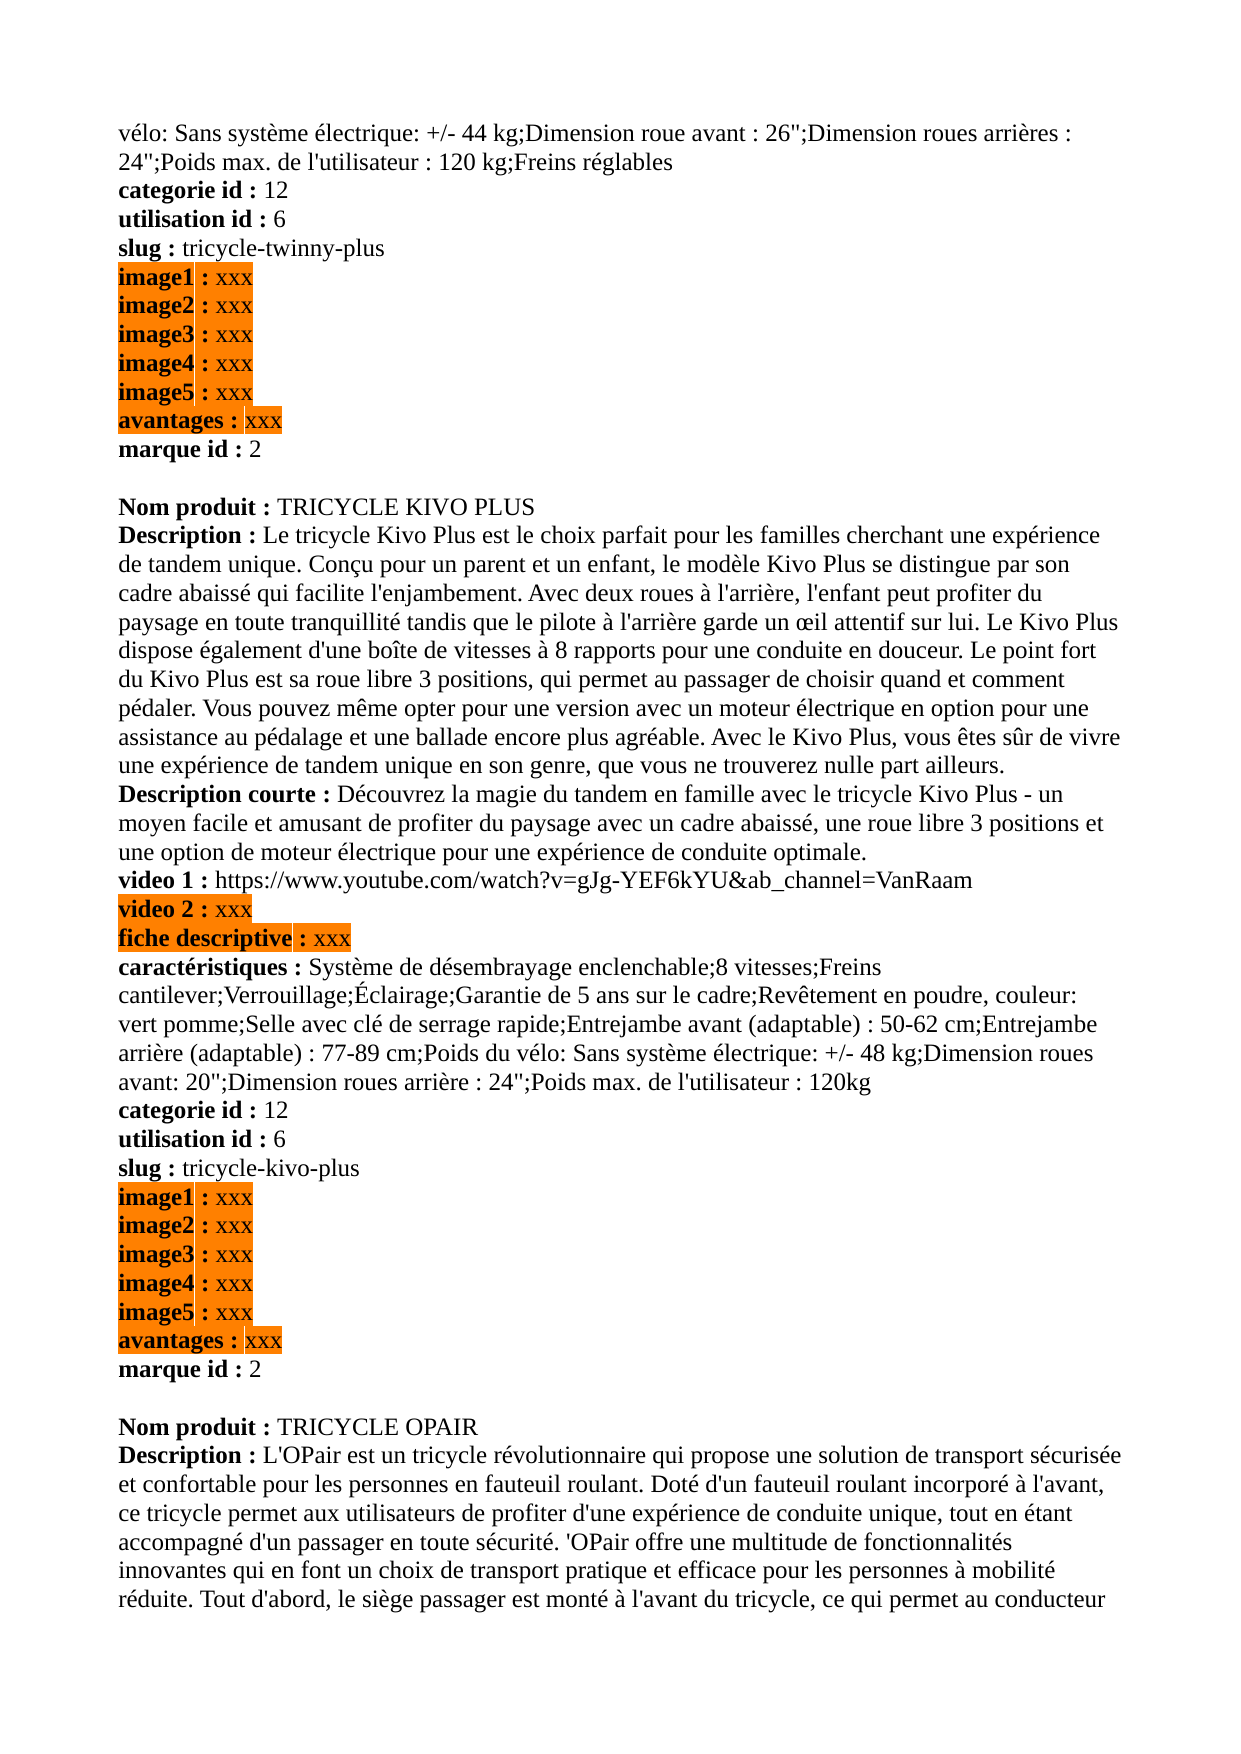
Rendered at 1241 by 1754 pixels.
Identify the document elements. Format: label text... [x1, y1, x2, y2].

text Description : Le tricycle Kivo Plus est le choix parfait pour les familles cherchant une expérience de tandem unique. Conçu pour un parent et un enfant, le modèle Kivo Plus se distingue par son cadre abaissé qui facilite l'enjambement. Avec deux roues à l'arrière, l'enfant peut profiter du paysage en toute tranquillité tandis que le pilote à l'arrière garde un œil attentif sur lui. Le Kivo Plus dispose également d'une boîte de vitesses à 8 rapports pour une conduite en douceur. Le point fort du Kivo Plus est sa roue libre 3 positions, qui permet au passager de choisir quand et comment pédaler. Vous pouvez même opter pour une version avec un moteur électrique en option pour une assistance au pédalage et une ballade encore plus agréable. Avec le Kivo Plus, vous êtes sûr de vivre une expérience de tandem unique en son genre, que vous ne trouverez nulle part ailleurs. [118, 521, 1122, 779]
text utilisation id : 6 [118, 1124, 1122, 1153]
text vélo: Sans système électrique: +/- 44 kg;Dimension roue avant : 26";Dimension roues arrières : 24";Poids max. de l'utilisateur : 120 kg;Freins réglables [118, 118, 1122, 176]
text video 2 : xxx [118, 894, 1122, 923]
text categorie id : 12 [118, 1096, 1122, 1124]
text image5 : xxx [118, 1297, 1122, 1326]
text Nom produit : TRICYCLE KIVO PLUS [118, 492, 1122, 521]
text image5 : xxx [118, 377, 1122, 406]
text avantages : xxx [118, 1326, 1122, 1354]
text image3 : xxx [118, 1239, 1122, 1268]
text Nom produit : TRICYCLE OPAIR [118, 1412, 1122, 1441]
text utilisation id : 6 [118, 204, 1122, 233]
text Description : L'OPair est un tricycle révolutionnaire qui propose une solution de transport sécurisée et confortable pour les personnes en fauteuil roulant. Doté d'un fauteuil roulant incorporé à l'avant, ce tricycle permet aux utilisateurs de profiter d'une expérience de conduite unique, tout en étant accompagné d'un passager en toute sécurité. 'OPair offre une multitude de fonctionnalités innovantes qui en font un choix de transport pratique et efficace pour les personnes à mobilité réduite. Tout d'abord, le siège passager est monté à l'avant du tricycle, ce qui permet au conducteur [118, 1441, 1122, 1613]
text slug : tricycle-twinny-plus [118, 233, 1122, 262]
text image1 : xxx [118, 262, 1122, 291]
text image2 : xxx [118, 1211, 1122, 1239]
text marque id : 2 [118, 1354, 1122, 1383]
text image4 : xxx [118, 348, 1122, 377]
text marque id : 2 [118, 434, 1122, 463]
text Description courte : Découvrez la magie du tandem en famille avec le tricycle Kivo Plus - un moyen facile et amusant de profiter du paysage avec un cadre abaissé, une roue libre 3 positions et une option de moteur électrique pour une expérience de conduite optimale. [118, 779, 1122, 866]
text avantages : xxx [118, 406, 1122, 434]
text video 1 : https://www.youtube.com/watch?v=gJg-YEF6kYU&ab_channel=VanRaam [118, 866, 1122, 894]
text image3 : xxx [118, 319, 1122, 348]
text image1 : xxx [118, 1182, 1122, 1211]
text categorie id : 12 [118, 176, 1122, 204]
text fiche descriptive : xxx [118, 923, 1122, 952]
text image2 : xxx [118, 291, 1122, 319]
text caractéristiques : Système de désembrayage enclenchable;8 vitesses;Freins cantilever;Verrouillage;Éclairage;Garantie de 5 ans sur le cadre;Revêtement en poudre, couleur: vert pomme;Selle avec clé de serrage rapide;Entrejambe avant (adaptable) : 50-62 cm;Entrejambe arrière (adaptable) : 77-89 cm;Poids du vélo: Sans système électrique: +/- 48 kg;Dimension roues avant: 20";Dimension roues arrière : 24";Poids max. de l'utilisateur : 120kg [118, 952, 1122, 1096]
text slug : tricycle-kivo-plus [118, 1153, 1122, 1182]
text image4 : xxx [118, 1268, 1122, 1297]
